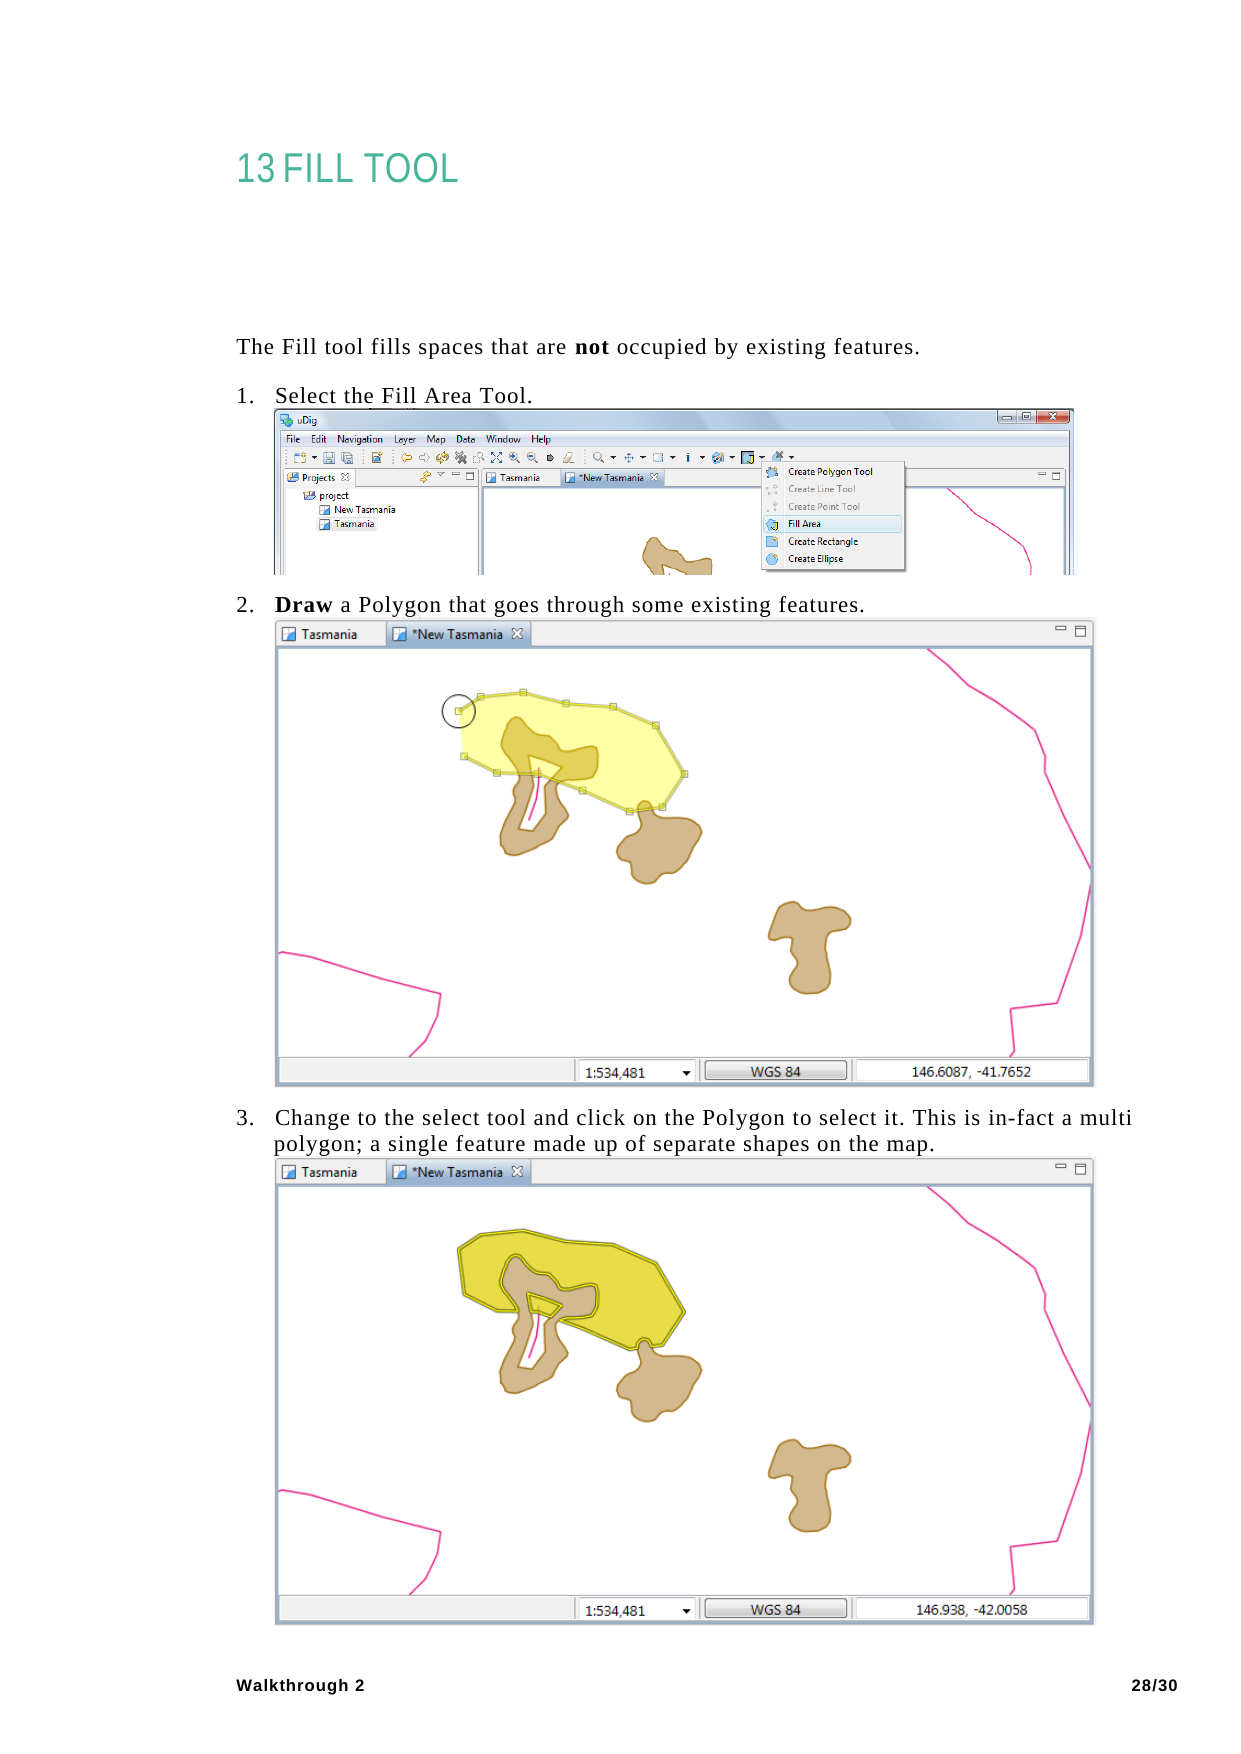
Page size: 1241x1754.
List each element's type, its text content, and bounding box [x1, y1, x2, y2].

subtitle Fill Tool [236, 143, 1181, 191]
list Change to the select tool and click on the Polygon to select it. This is in-fact a multi polygon; a single feature made up of separate shapes on the map. [236, 1104, 1181, 1625]
list Draw a Polygon that goes through some existing features. [236, 591, 1181, 1087]
text The Fill tool fills spaces that are not occupied by existing features. [236, 322, 1181, 360]
list Select the Fill Area Tool. [236, 383, 1181, 574]
